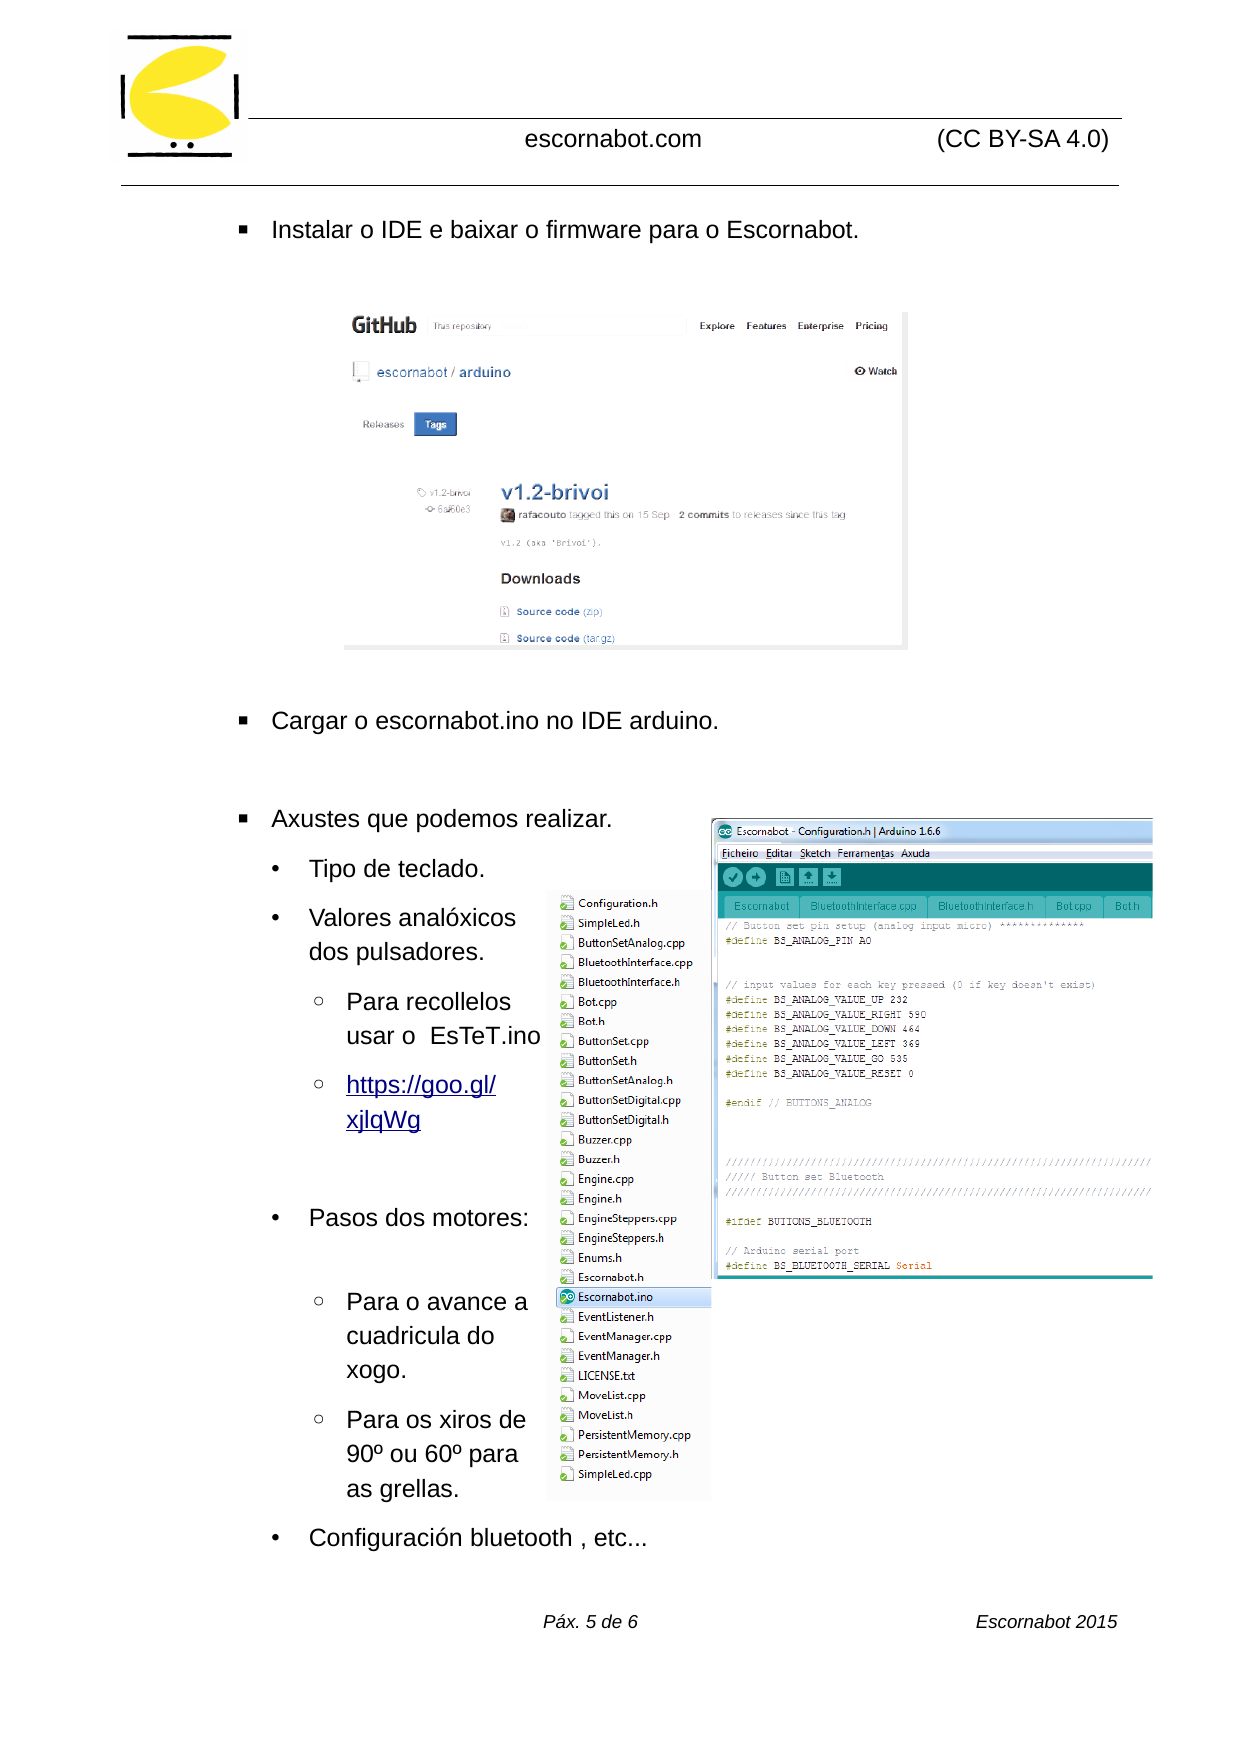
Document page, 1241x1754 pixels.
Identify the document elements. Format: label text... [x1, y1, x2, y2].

list [712, 1286, 1119, 1384]
list Valores analóxicos dos pulsadores. [271, 903, 545, 966]
picture [338, 306, 902, 645]
picture [110, 27, 249, 163]
list Para recollelos usar o EsTeT.ino [308, 986, 545, 1050]
list Tipo de teclado. [271, 854, 711, 882]
list Axustes que podemos realizar. [233, 804, 1119, 833]
list Instalar o IDE e baixar o firmware para o Escornabot. [233, 216, 1119, 244]
list Para o avance a cuadricula do xogo. [308, 1286, 545, 1384]
list Para os xiros de 90º ou 60º para as grellas. [308, 1404, 1119, 1502]
list Configuración bluetooth , etc... [271, 1523, 1119, 1552]
list Pasos dos motores: [271, 1203, 545, 1266]
picture [545, 818, 1153, 1501]
list Cargar o escornabot.ino no IDE arduino. [233, 706, 1119, 735]
list https://goo.gl/xjlqWg [308, 1070, 545, 1133]
